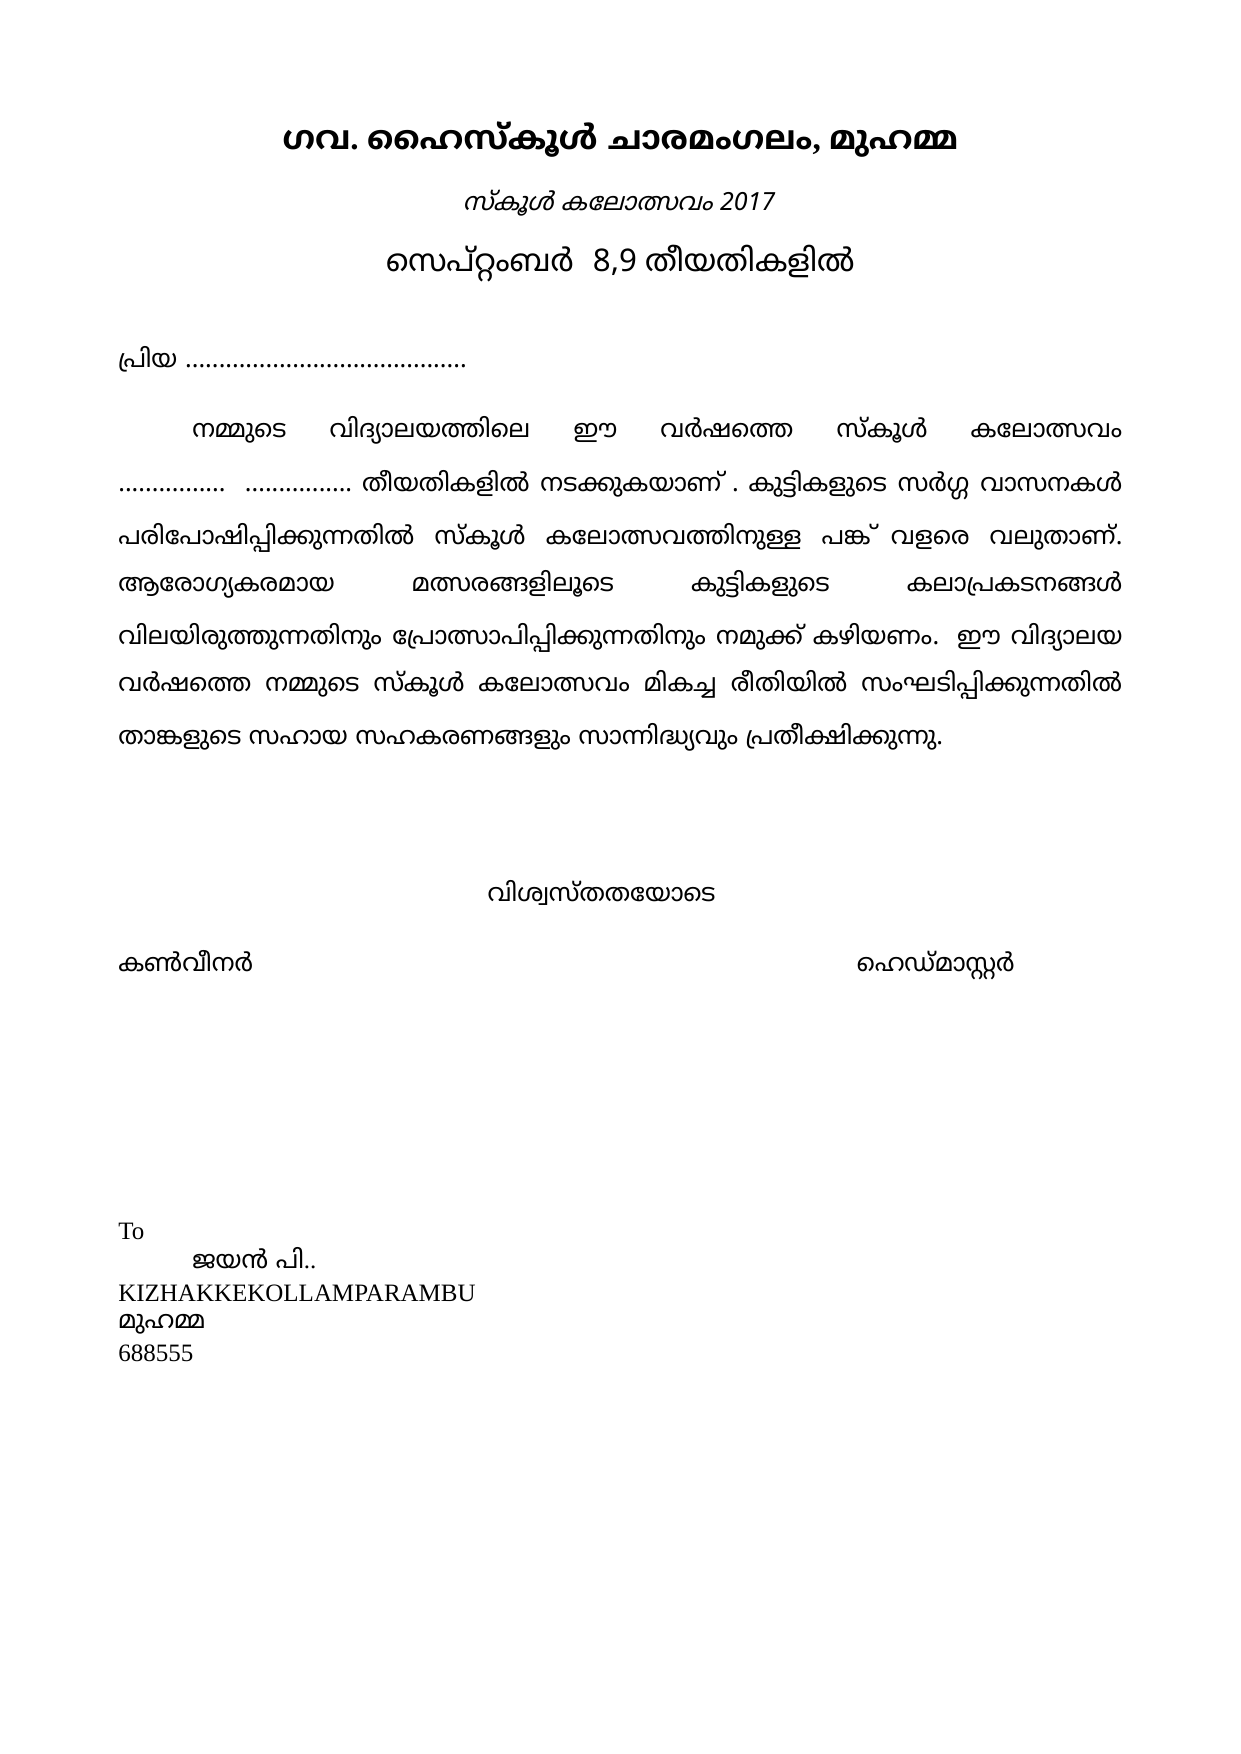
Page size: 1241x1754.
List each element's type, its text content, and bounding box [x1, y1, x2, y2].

text പ്രിയ .......................................... [118, 341, 1122, 377]
text കണ്‍വീനര്‍ ഹെഡ്‌മാസ്റ്റര്‍ [118, 945, 1122, 981]
text KIZHAKKEKOLLAMPARAMBU [118, 1278, 1122, 1307]
text To [118, 1216, 1122, 1245]
text നമ്മുടെ വിദ്യാലയത്തിലെ ഈ വര്‍ഷത്തെ സ്കൂള്‍ കലോത്സവം ................ ................ തീയതികളില്‍ നടക്കുകയാണ് . കുട്ടികളുടെ സര്‍ഗ്ഗ വാസനകള്‍ പരിപോഷിപ്പിക്കുന്നതില്‍ സ്കൂള്‍ കലോത്സവത്തിനുള്ള പങ്ക് വളരെ വലുതാണ്. ആരോഗ്യകരമായ മത്സരങ്ങളിലൂടെ കുട്ടികളുടെ കലാപ്രകടനങ്ങള്‍ വിലയിരുത്തുന്നതിനും പ്രോത്സാപിപ്പിക്കുന്നതിനും നമുക്ക് കഴിയണം. ഈ വിദ്യാലയ വര്‍ഷത്തെ നമ്മുടെ സ്കൂള്‍ കലോത്സവം മികച്ച രീതിയില്‍ സംഘടിപ്പിക്കുന്നതില്‍ താങ്കളുടെ സഹായ സഹകരണങ്ങളും സാന്നിദ്ധ്യവും പ്രതീക്ഷിക്കുന്നു. [118, 411, 1122, 754]
text വിശ്വസ്തതയോടെ [118, 874, 1122, 911]
text മുഹമ്മ [118, 1307, 1122, 1338]
text സ്കൂള്‍ കലോത്സവം 2017 [118, 184, 1122, 220]
text സെപ്റ്റംബര്‍ 8,9 തീയതികളില്‍ [118, 238, 1122, 284]
text ‌‌ [118, 806, 1122, 840]
text ജയന്‍ പി.. [118, 1245, 1122, 1278]
text ഗവ. ഹൈസ്കൂള്‍ ചാരമംഗലം, മുഹമ്മ [118, 118, 1122, 162]
text 688555 [118, 1338, 1122, 1367]
